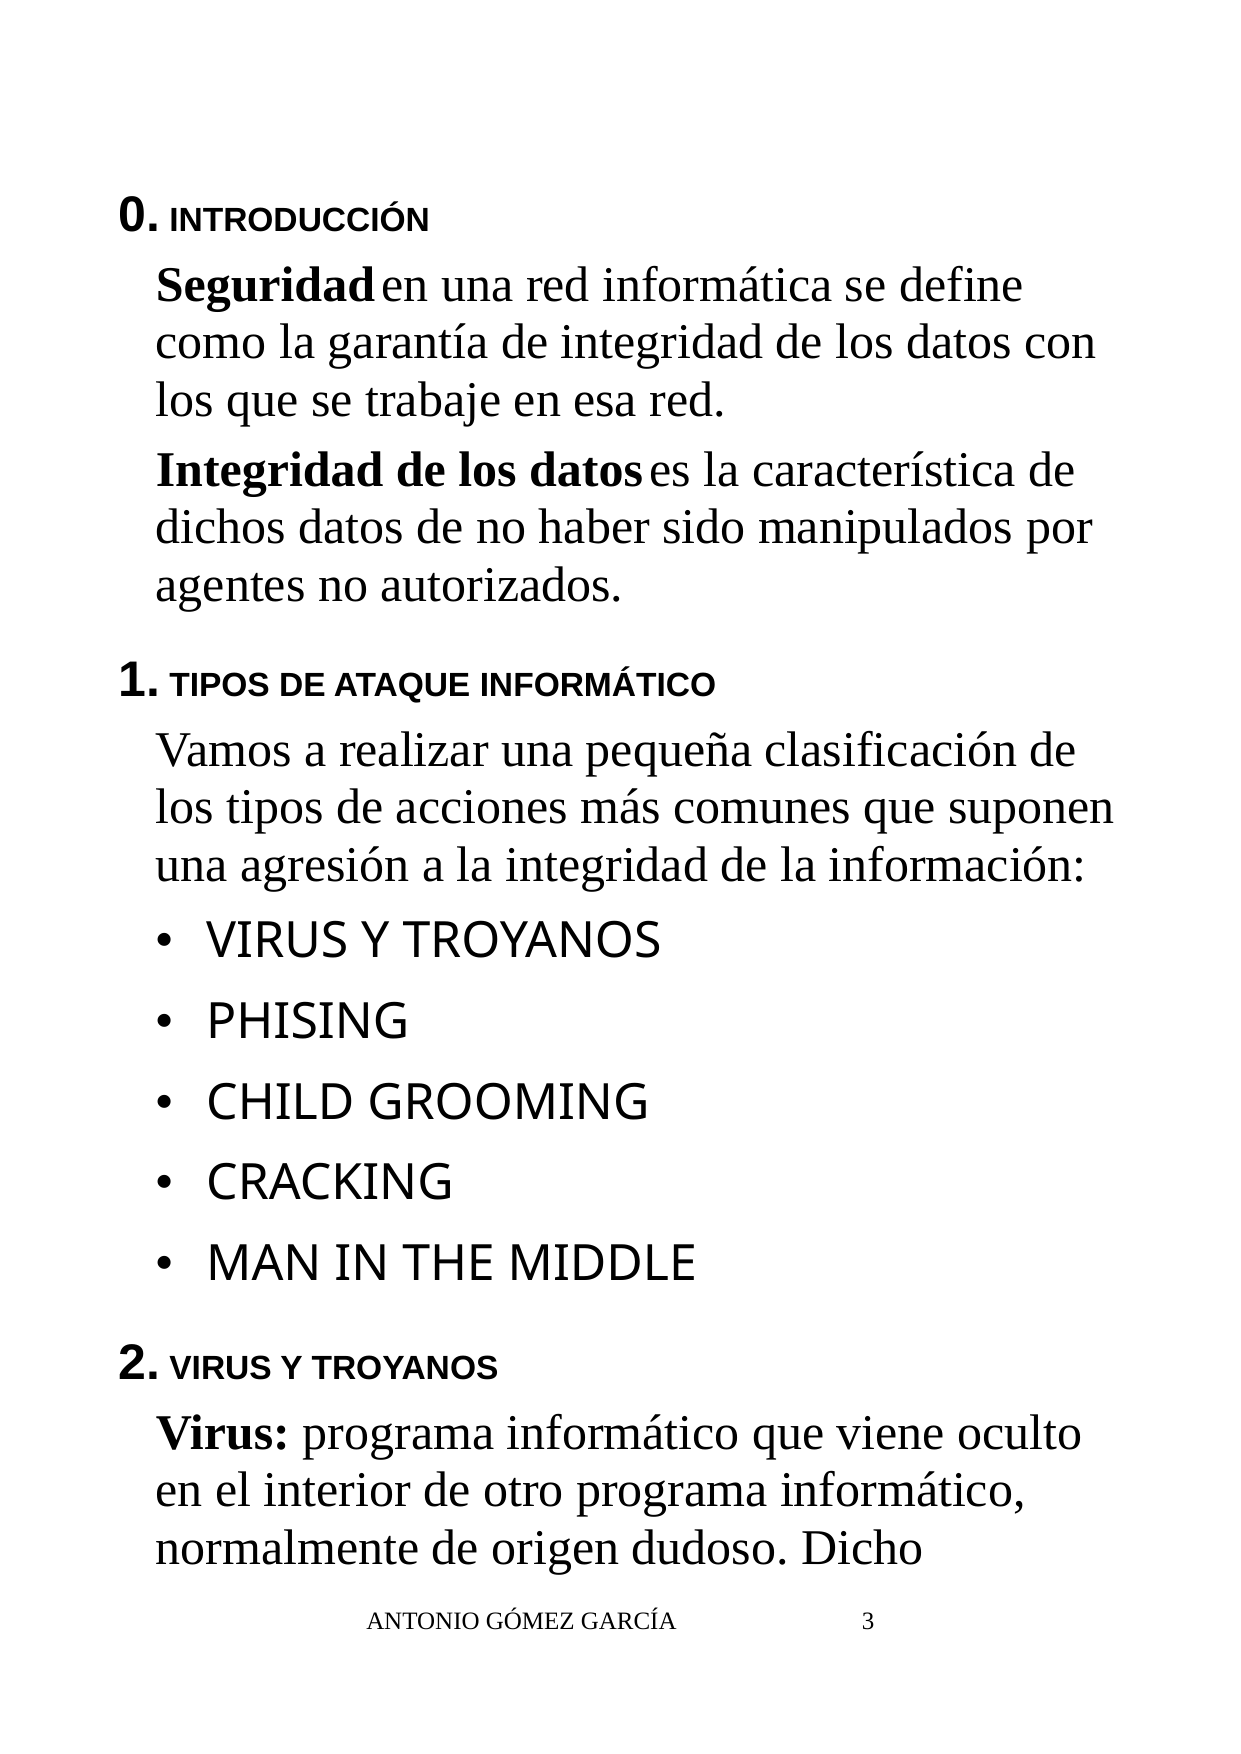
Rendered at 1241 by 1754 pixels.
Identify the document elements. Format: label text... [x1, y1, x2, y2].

subtitle 1. TIPOS DE ATAQUE INFORMÁTICO [118, 649, 1122, 707]
text Integridad de los datos es la característica de dichos datos de no haber sido manipulados por agentes no autorizados. [156, 439, 1122, 612]
text Virus: programa informático que viene oculto en el interior de otro programa informático, normalmente de origen dudoso. Dicho [156, 1402, 1122, 1575]
subtitle 0. INTRODUCCIÓN [118, 184, 1122, 242]
list PHISING [156, 985, 1122, 1053]
text Seguridad en una red informática se define como la garantía de integridad de los datos con los que se trabaje en esa red. [156, 254, 1122, 427]
list VIRUS Y TROYANOS [156, 904, 1122, 972]
list MAN IN THE MIDDLE [156, 1227, 1122, 1295]
list CHILD GROOMING [156, 1066, 1122, 1134]
list CRACKING [156, 1146, 1122, 1214]
text Vamos a realizar una pequeña clasificación de los tipos de acciones más comunes que suponen una agresión a la integridad de la información: [156, 719, 1122, 892]
subtitle 2. VIRUS Y TROYANOS [118, 1332, 1122, 1390]
